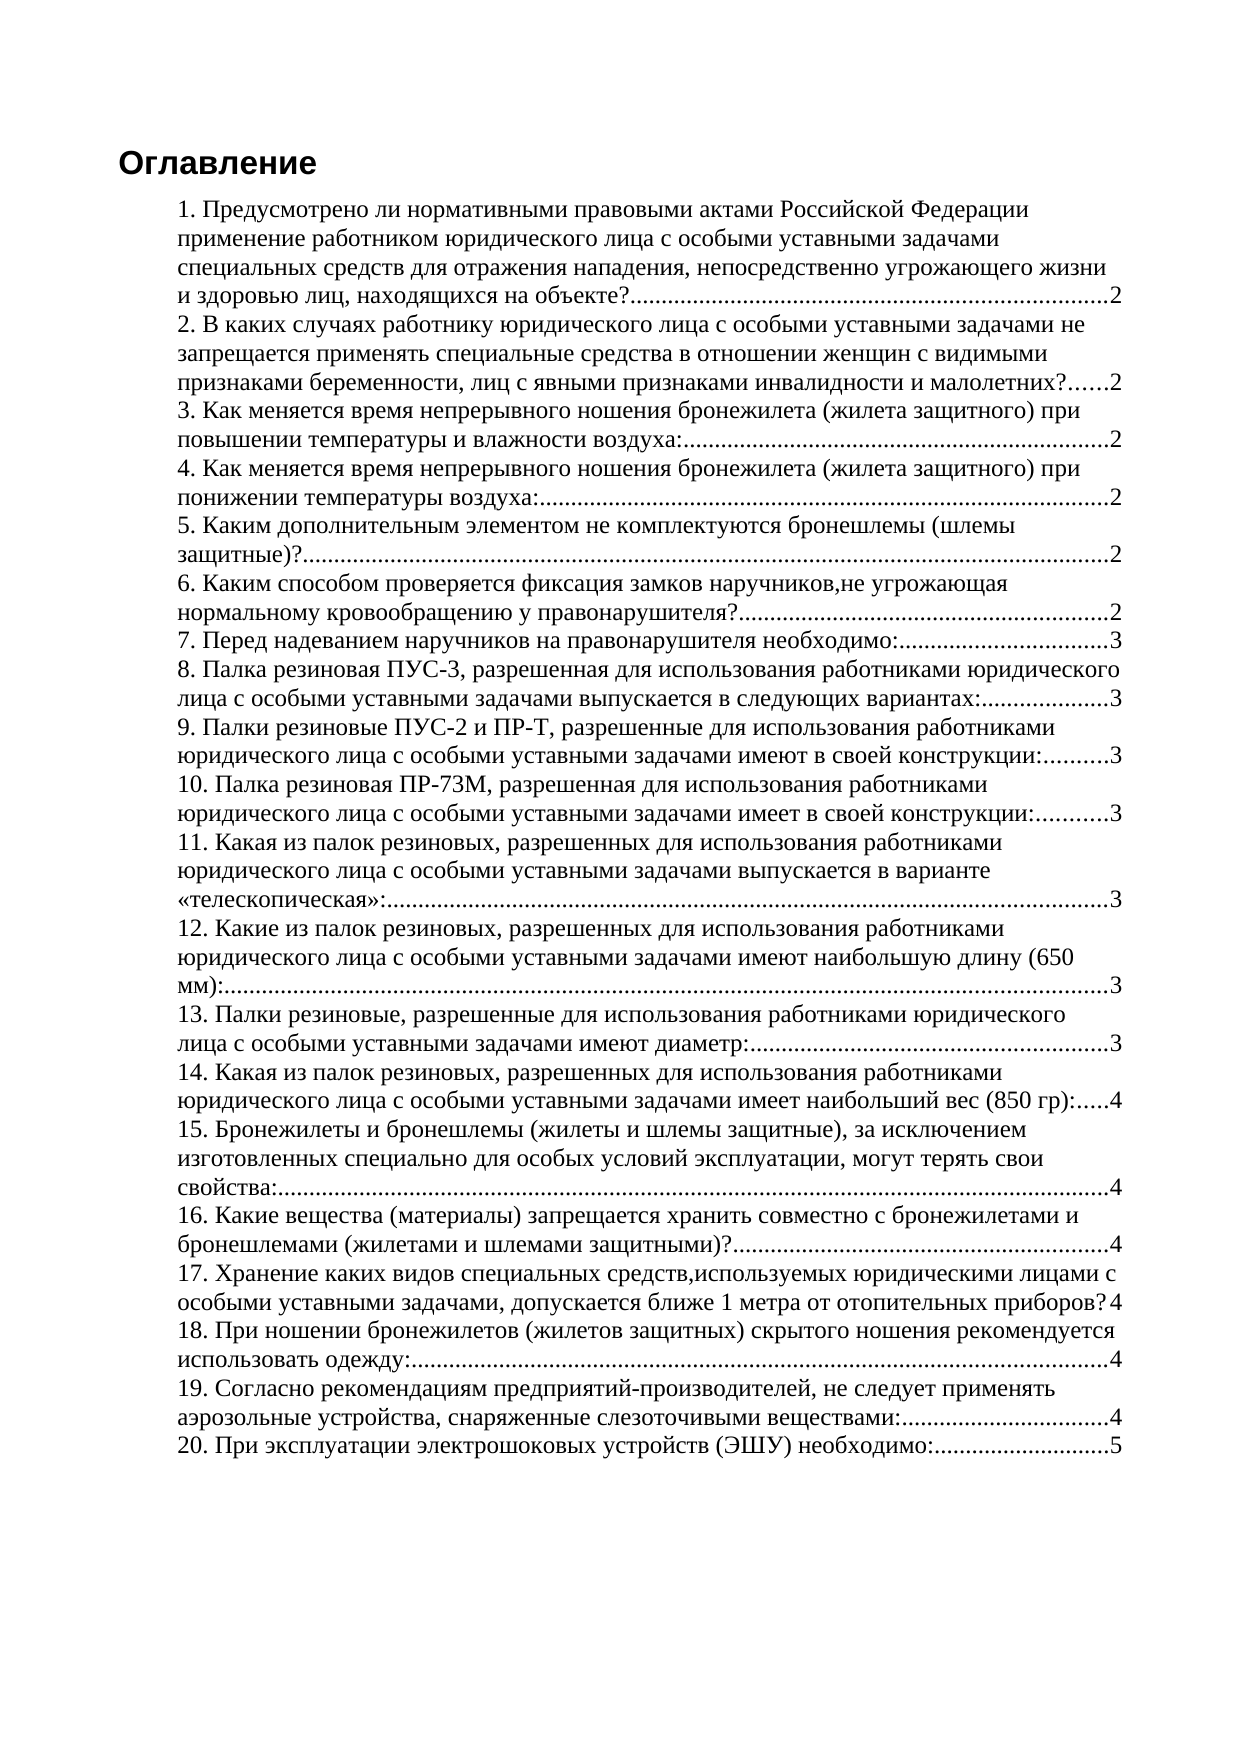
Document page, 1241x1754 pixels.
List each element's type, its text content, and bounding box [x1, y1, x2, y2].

text 15. Бронежилеты и бронешлемы (жилеты и шлемы защитные), за исключением изготовленных специально для особых условий эксплуатации, могут терять свои свойства: 4 [177, 1114, 1122, 1200]
text 16. Какие вещества (материалы) запрещается хранить совместно с бронежилетами и бронешлемами (жилетами и шлемами защитными)? 4 [177, 1200, 1122, 1258]
text 19. Согласно рекомендациям предприятий-производителей, не следует применять аэрозольные устройства, снаряженные слезоточивыми веществами: 4 [177, 1373, 1122, 1430]
text 9. Палки резиновые ПУС-2 и ПР-Т, разрешенные для использования работниками юридического лица с особыми уставными задачами имеют в своей конструкции: 3 [177, 712, 1122, 769]
text 14. Какая из палок резиновых, разрешенных для использования работниками юридического лица с особыми уставными задачами имеет наибольший вес (850 гр): 4 [177, 1057, 1122, 1114]
text 10. Палка резиновая ПР-73М, разрешенная для использования работниками юридического лица с особыми уставными задачами имеет в своей конструкции: 3 [177, 769, 1122, 827]
text 11. Какая из палок резиновых, разрешенных для использования работниками юридического лица с особыми уставными задачами выпускается в варианте «телескопическая»: 3 [177, 827, 1122, 913]
text 18. При ношении бронежилетов (жилетов защитных) скрытого ношения рекомендуется использовать одежду: 4 [177, 1315, 1122, 1373]
text 7. Перед надеванием наручников на правонарушителя необходимо: 3 [177, 625, 1122, 654]
subtitle Оглавление [118, 143, 1122, 182]
text 6. Каким способом проверяется фиксация замков наручников,не угрожающая нормальному кровообращению у правонарушителя? 2 [177, 568, 1122, 625]
text 4. Как меняется время непрерывного ношения бронежилета (жилета защитного) при понижении температуры воздуха: 2 [177, 453, 1122, 510]
text 20. При эксплуатации электрошоковых устройств (ЭШУ) необходимо: 5 [177, 1430, 1122, 1459]
text 8. Палка резиновая ПУС-3, разрешенная для использования работниками юридического лица с особыми уставными задачами выпускается в следующих вариантах: 3 [177, 654, 1122, 712]
text 5. Каким дополнительным элементом не комплектуются бронешлемы (шлемы защитные)? 2 [177, 510, 1122, 568]
text 17. Хранение каких видов специальных средств,используемых юридическими лицами с особыми уставными задачами, допускается ближе 1 метра от отопительных приборов? 4 [177, 1258, 1122, 1315]
text 2. В каких случаях работнику юридического лица с особыми уставными задачами не запрещается применять специальные средства в отношении женщин с видимыми признаками беременности, лиц с явными признаками инвалидности и малолетних? 2 [177, 309, 1122, 395]
text 13. Палки резиновые, разрешенные для использования работниками юридического лица с особыми уставными задачами имеют диаметр: 3 [177, 999, 1122, 1057]
text 12. Какие из палок резиновых, разрешенных для использования работниками юридического лица с особыми уставными задачами имеют наибольшую длину (650 мм): 3 [177, 913, 1122, 999]
text 3. Как меняется время непрерывного ношения бронежилета (жилета защитного) при повышении температуры и влажности воздуха: 2 [177, 395, 1122, 453]
text 1. Предусмотрено ли нормативными правовыми актами Российской Федерации применение работником юридического лица с особыми уставными задачами специальных средств для отражения нападения, непосредственно угрожающего жизни и здоровью лиц, находящихся на объекте? 2 [177, 194, 1122, 309]
